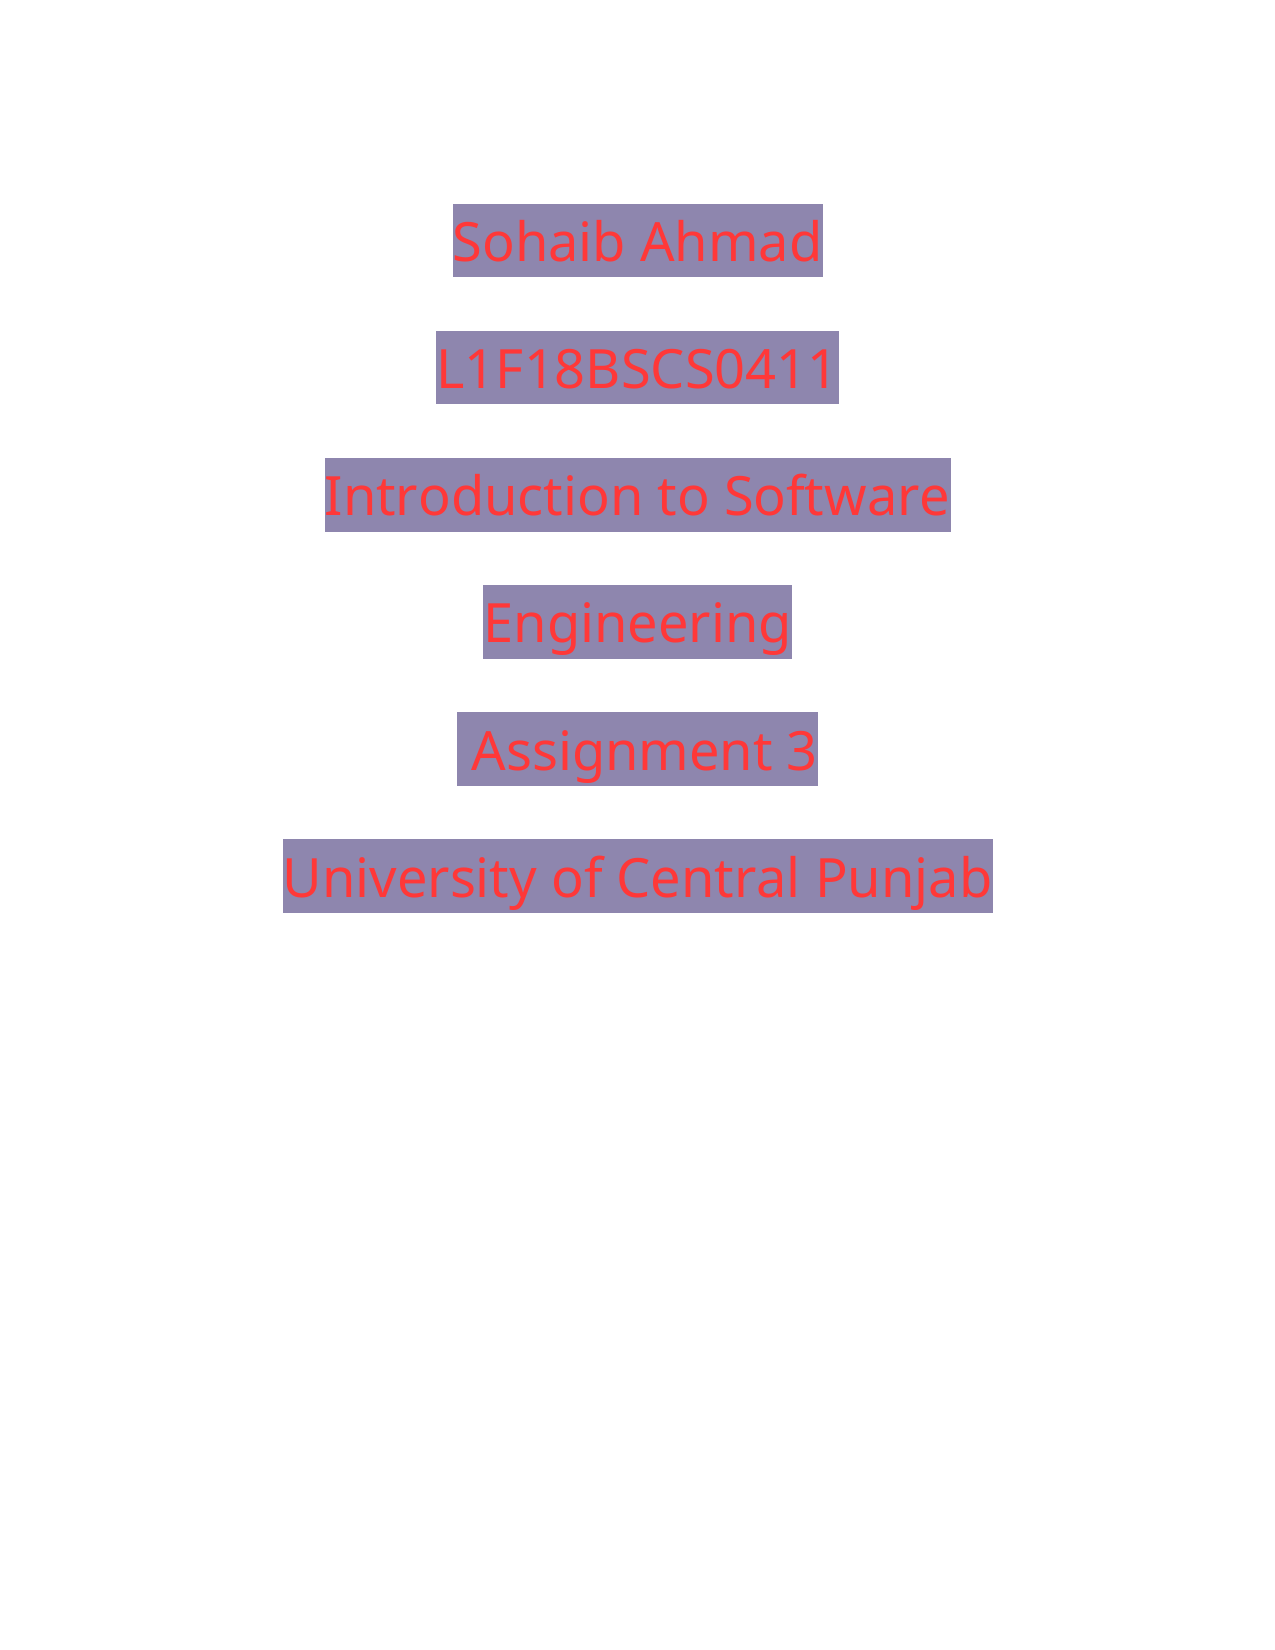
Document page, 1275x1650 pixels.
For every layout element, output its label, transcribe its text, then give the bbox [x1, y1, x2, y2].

text Assignment 3 [150, 712, 1125, 786]
text Sohaib Ahmad [150, 203, 1125, 277]
text Engineering [150, 585, 1125, 659]
text L1F18BSCS0411 [150, 331, 1125, 404]
text Introduction to Software [150, 458, 1125, 532]
text University of Central Punjab [150, 839, 1125, 913]
